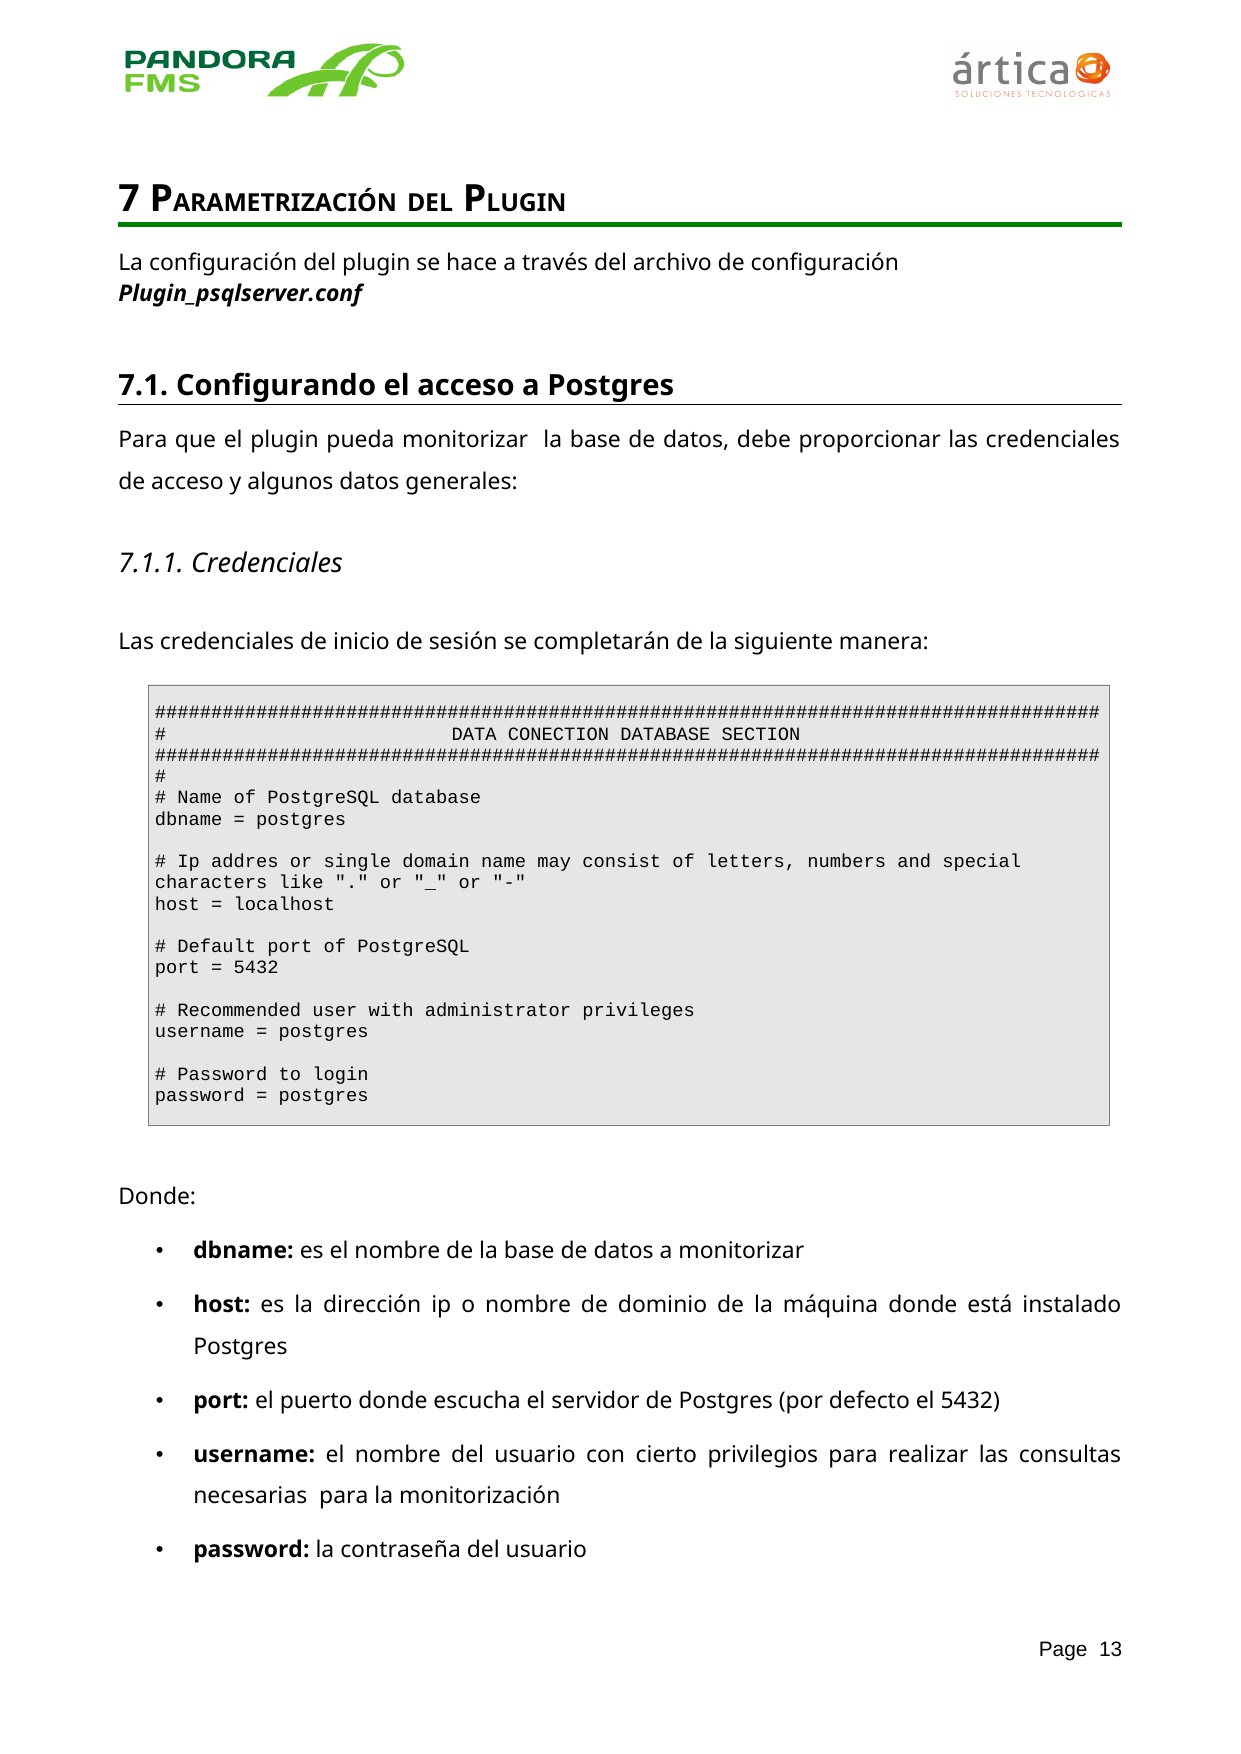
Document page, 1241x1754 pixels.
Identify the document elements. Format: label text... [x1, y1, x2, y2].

text host = localhost [149, 876, 1109, 897]
text username = postgres [149, 1003, 1109, 1024]
subtitle Configurando el acceso a Postgres [118, 364, 1122, 404]
subtitle Parametrización del Plugin [118, 171, 1122, 222]
list host: es la dirección ip o nombre de dominio de la máquina donde está instalado Postgres [156, 1288, 1122, 1361]
text # Recommended user with administrator privileges [149, 982, 1109, 1003]
list dbname: es el nombre de la base de datos a monitorizar [156, 1234, 1122, 1265]
text ##################################################################################### [149, 727, 1109, 769]
subtitle Credenciales [118, 544, 1122, 581]
list username: el nombre del usuario con cierto privilegios para realizar las consultas necesarias para la monitorización [156, 1438, 1122, 1511]
text ##################################################################################### DATA CONECTION DATABASE SECTION [149, 686, 1109, 727]
text port = 5432 [149, 939, 1109, 961]
picture [118, 39, 409, 97]
text Las credenciales de inicio de sesión se completarán de la siguiente manera: [118, 624, 1122, 656]
text Para que el plugin pueda monitorizar la base de datos, debe proporcionar las credenciales de acceso y algunos datos generales: [118, 423, 1122, 496]
text # Default port of PostgreSQL [149, 918, 1109, 939]
text dbname = postgres [149, 791, 1109, 812]
list password: la contraseña del usuario [156, 1533, 1122, 1564]
picture [945, 45, 1118, 102]
list port: el puerto donde escucha el servidor de Postgres (por defecto el 5432) [156, 1384, 1122, 1415]
text password = postgres [149, 1067, 1109, 1125]
text # Name of PostgreSQL database [149, 769, 1109, 791]
text La configuración del plugin se hace a través del archivo de configuración Plugin_psqlserver.conf [118, 246, 1122, 308]
text # Password to login [149, 1046, 1109, 1067]
text Donde: [118, 1180, 1122, 1211]
text # Ip addres or single domain name may consist of letters, numbers and special characters like "." or "_" or "-" [149, 833, 1109, 876]
